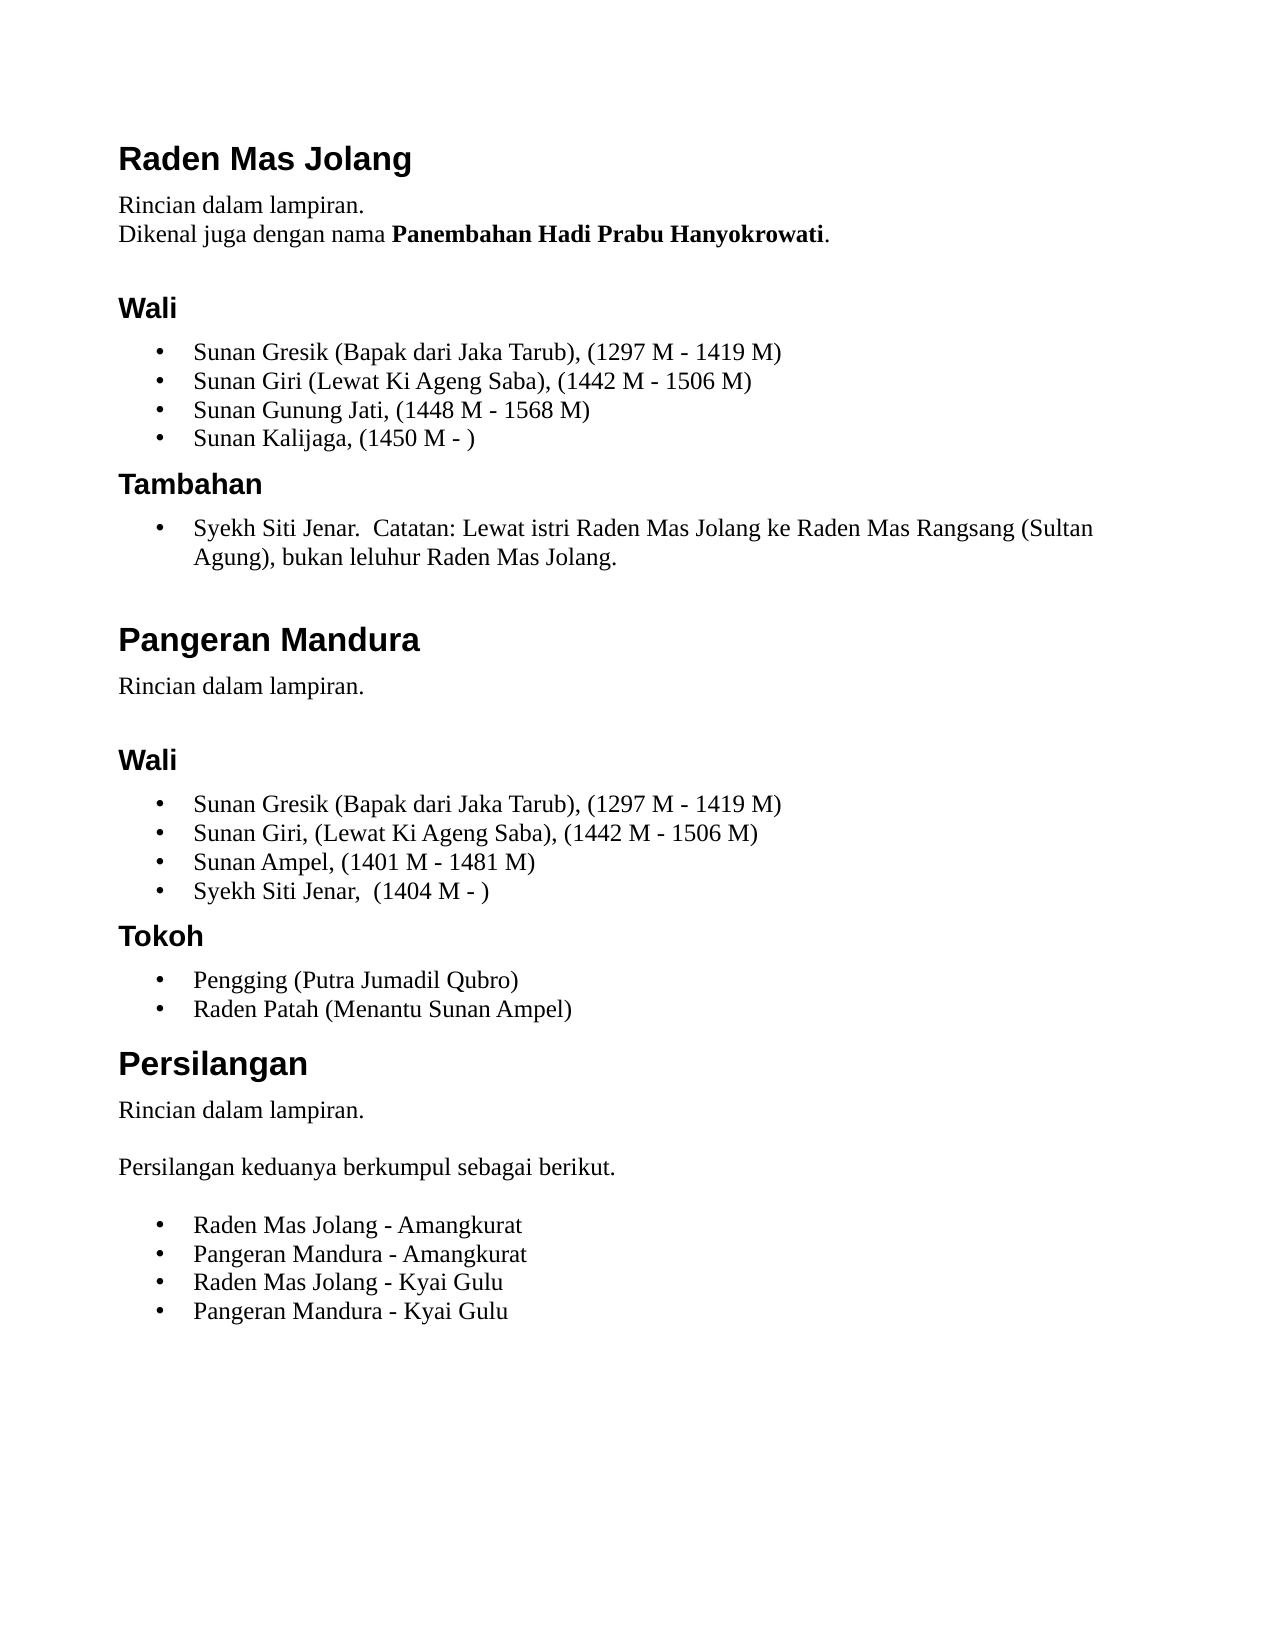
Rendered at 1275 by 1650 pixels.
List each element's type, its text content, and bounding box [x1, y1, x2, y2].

text Rincian dalam lampiran. [118, 1095, 1157, 1124]
subtitle Tokoh [118, 919, 1157, 953]
text Dikenal juga dengan nama Panembahan Hadi Prabu Hanyokrowati. [118, 219, 1157, 248]
list Sunan Gresik (Bapak dari Jaka Tarub), (1297 M - 1419 M) [156, 789, 1157, 818]
subtitle Wali [118, 291, 1157, 325]
list Sunan Gunung Jati, (1448 M - 1568 M) [156, 395, 1157, 423]
list Raden Mas Jolang - Kyai Gulu [156, 1267, 1157, 1296]
subtitle Tambahan [118, 467, 1157, 501]
subtitle Wali [118, 743, 1157, 777]
list Syekh Siti Jenar. Catatan: Lewat istri Raden Mas Jolang ke Raden Mas Rangsang (Sultan Agung), bukan leluhur Raden Mas Jolang. [156, 513, 1157, 571]
text Rincian dalam lampiran. [118, 671, 1157, 700]
list Pangeran Mandura - Kyai Gulu [156, 1296, 1157, 1325]
text Persilangan keduanya berkumpul sebagai berikut. [118, 1152, 1157, 1181]
list Sunan Kalijaga, (1450 M - ) [156, 423, 1157, 452]
subtitle Raden Mas Jolang [118, 139, 1157, 178]
list Pangeran Mandura - Amangkurat [156, 1239, 1157, 1267]
list Raden Patah (Menantu Sunan Ampel) [156, 994, 1157, 1023]
subtitle Persilangan [118, 1044, 1157, 1082]
list Sunan Gresik (Bapak dari Jaka Tarub), (1297 M - 1419 M) [156, 337, 1157, 366]
list Syekh Siti Jenar, (1404 M - ) [156, 876, 1157, 904]
list Pengging (Putra Jumadil Qubro) [156, 965, 1157, 994]
subtitle Pangeran Mandura [118, 620, 1157, 659]
text Rincian dalam lampiran. [118, 190, 1157, 219]
list Sunan Ampel, (1401 M - 1481 M) [156, 847, 1157, 876]
list Raden Mas Jolang - Amangkurat [156, 1210, 1157, 1239]
list Sunan Giri, (Lewat Ki Ageng Saba), (1442 M - 1506 M) [156, 818, 1157, 847]
list Sunan Giri (Lewat Ki Ageng Saba), (1442 M - 1506 M) [156, 366, 1157, 395]
